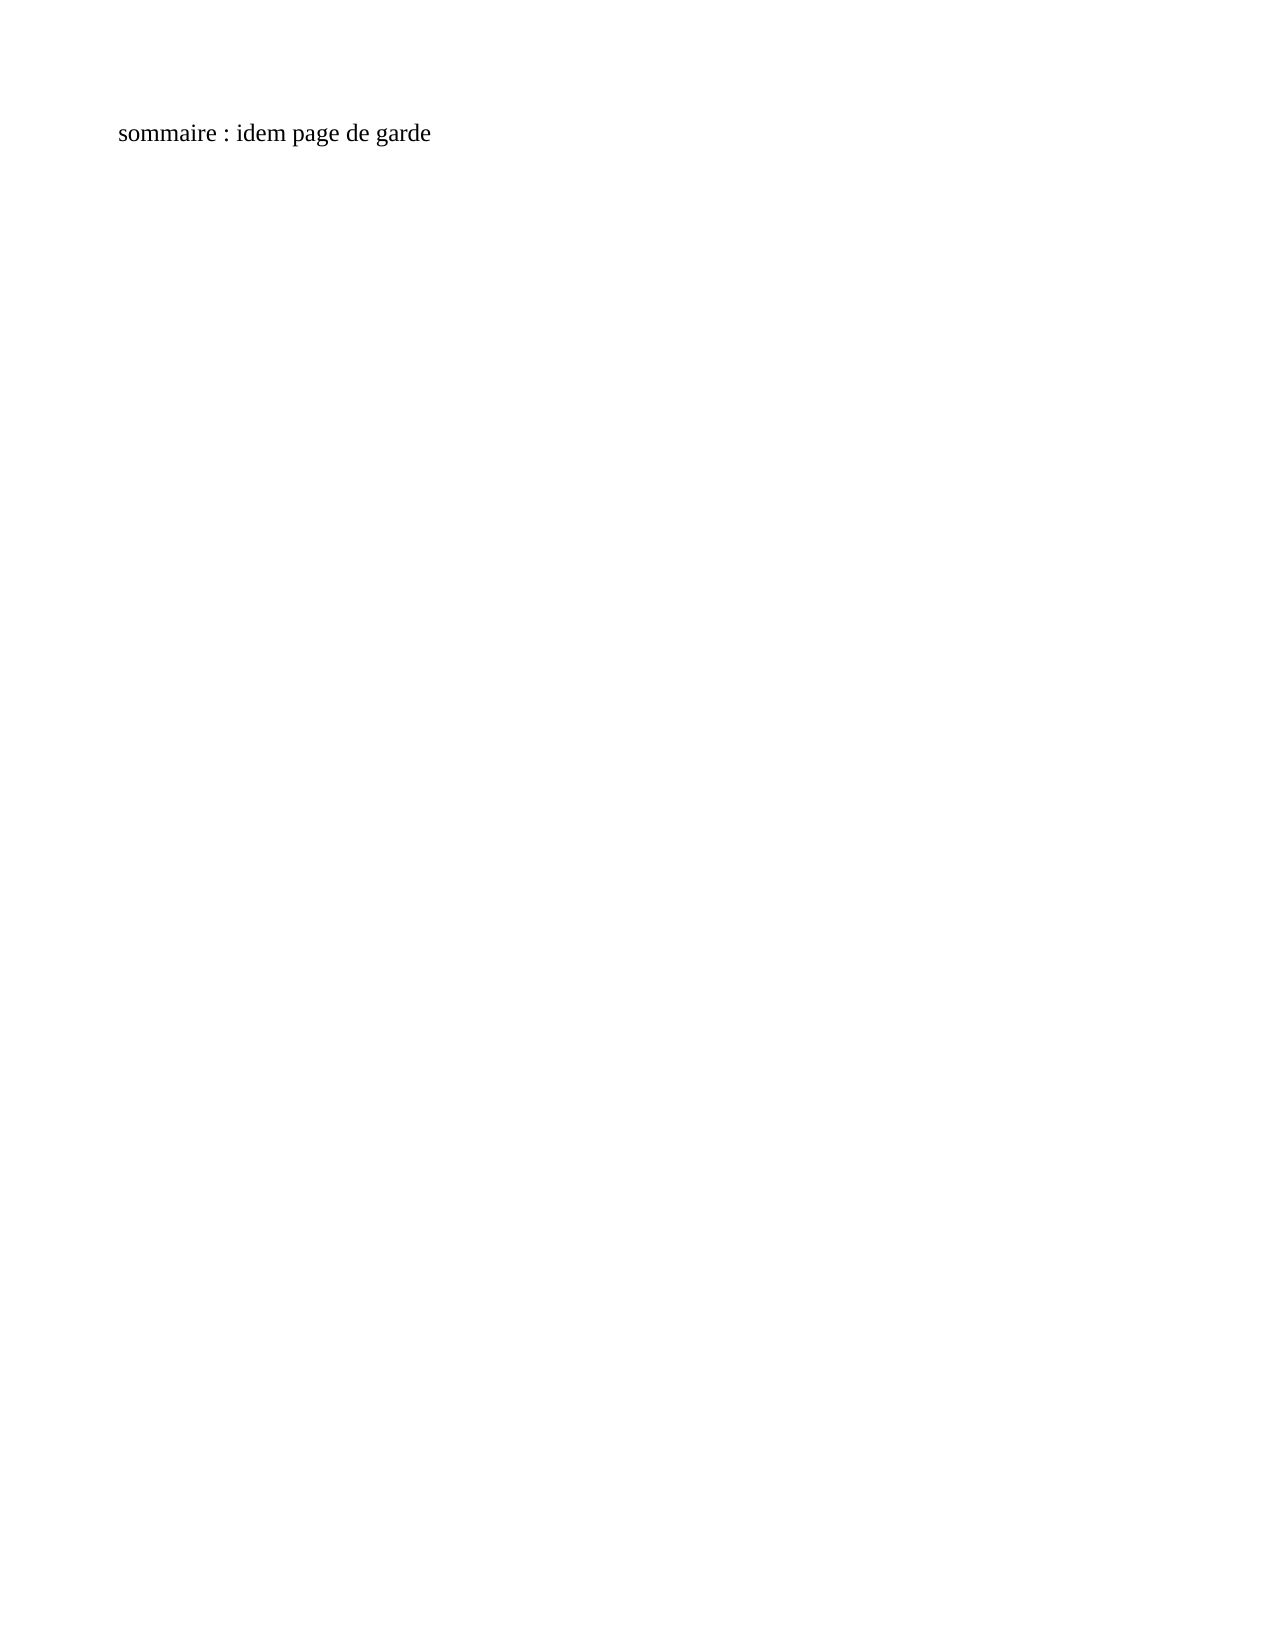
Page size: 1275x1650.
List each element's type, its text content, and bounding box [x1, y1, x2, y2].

text sommaire : idem page de garde [118, 118, 1157, 147]
